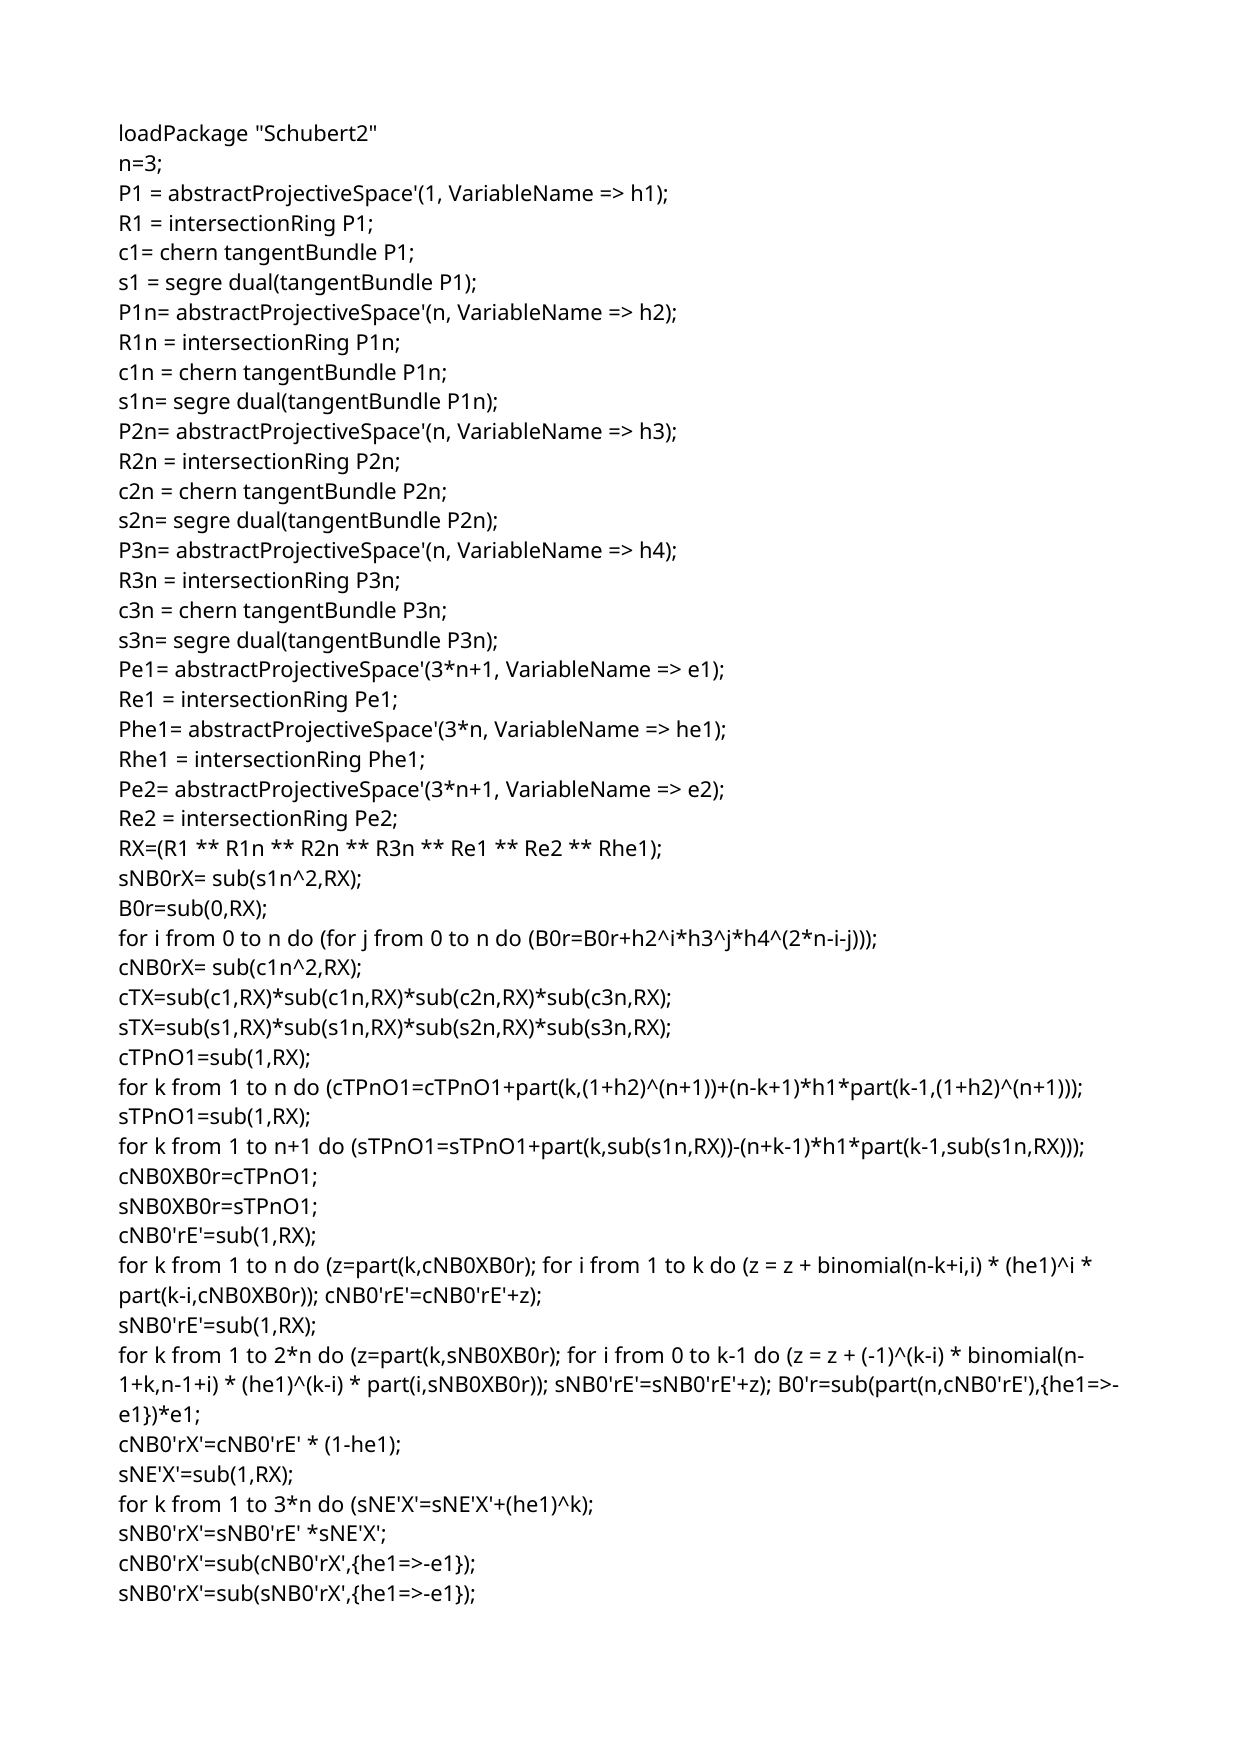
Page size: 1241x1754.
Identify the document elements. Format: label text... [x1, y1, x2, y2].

text sNE'X'=sub(1,RX); [118, 1459, 1122, 1488]
text for k from 1 to n+1 do (sTPnO1=sTPnO1+part(k,sub(s1n,RX))-(n+k-1)*h1*part(k-1,sub(s1n,RX))); [118, 1131, 1122, 1161]
text cNB0'rX'=cNB0'rE' * (1-he1); [118, 1429, 1122, 1459]
text s1 = segre dual(tangentBundle P1); [118, 267, 1122, 297]
text Re1 = intersectionRing Pe1; [118, 684, 1122, 714]
text P3n= abstractProjectiveSpace'(n, VariableName => h4); [118, 535, 1122, 565]
text sNB0'rX'=sNB0'rE' *sNE'X'; [118, 1518, 1122, 1548]
text c1n = chern tangentBundle P1n; [118, 356, 1122, 386]
text n=3; [118, 148, 1122, 178]
text cNB0XB0r=cTPnO1; [118, 1161, 1122, 1191]
text c1= chern tangentBundle P1; [118, 237, 1122, 267]
text s2n= segre dual(tangentBundle P2n); [118, 505, 1122, 535]
text Pe1= abstractProjectiveSpace'(3*n+1, VariableName => e1); [118, 654, 1122, 684]
text RX=(R1 ** R1n ** R2n ** R3n ** Re1 ** Re2 ** Rhe1); [118, 833, 1122, 863]
text sNB0'rX'=sub(sNB0'rX',{he1=>-e1}); [118, 1578, 1122, 1608]
text c3n = chern tangentBundle P3n; [118, 595, 1122, 624]
text sNB0XB0r=sTPnO1; [118, 1191, 1122, 1220]
text Re2 = intersectionRing Pe2; [118, 803, 1122, 833]
text Rhe1 = intersectionRing Phe1; [118, 744, 1122, 773]
text R3n = intersectionRing P3n; [118, 565, 1122, 595]
text P2n= abstractProjectiveSpace'(n, VariableName => h3); [118, 416, 1122, 446]
text for k from 1 to 2*n do (z=part(k,sNB0XB0r); for i from 0 to k-1 do (z = z + (-1)^(k-i) * binomial(n-1+k,n-1+i) * (he1)^(k-i) * part(i,sNB0XB0r)); sNB0'rE'=sNB0'rE'+z); B0'r=sub(part(n,cNB0'rE'),{he1=>-e1})*e1; [118, 1339, 1122, 1429]
text P1 = abstractProjectiveSpace'(1, VariableName => h1); [118, 178, 1122, 207]
text cTX=sub(c1,RX)*sub(c1n,RX)*sub(c2n,RX)*sub(c3n,RX); sTX=sub(s1,RX)*sub(s1n,RX)*sub(s2n,RX)*sub(s3n,RX); [118, 982, 1122, 1042]
text sTPnO1=sub(1,RX); [118, 1101, 1122, 1131]
text Pe2= abstractProjectiveSpace'(3*n+1, VariableName => e2); [118, 773, 1122, 803]
text s3n= segre dual(tangentBundle P3n); [118, 624, 1122, 654]
text B0r=sub(0,RX); [118, 893, 1122, 922]
text cNB0'rX'=sub(cNB0'rX',{he1=>-e1}); [118, 1548, 1122, 1578]
text loadPackage "Schubert2" [118, 118, 1122, 148]
text sNB0rX= sub(s1n^2,RX); [118, 863, 1122, 893]
text R2n = intersectionRing P2n; [118, 446, 1122, 476]
text c2n = chern tangentBundle P2n; [118, 476, 1122, 505]
text s1n= segre dual(tangentBundle P1n); [118, 386, 1122, 416]
text R1 = intersectionRing P1; [118, 207, 1122, 237]
text for k from 1 to n do (z=part(k,cNB0XB0r); for i from 1 to k do (z = z + binomial(n-k+i,i) * (he1)^i * part(k-i,cNB0XB0r)); cNB0'rE'=cNB0'rE'+z); [118, 1250, 1122, 1310]
text for i from 0 to n do (for j from 0 to n do (B0r=B0r+h2^i*h3^j*h4^(2*n-i-j))); [118, 922, 1122, 952]
text P1n= abstractProjectiveSpace'(n, VariableName => h2); [118, 297, 1122, 327]
text for k from 1 to n do (cTPnO1=cTPnO1+part(k,(1+h2)^(n+1))+(n-k+1)*h1*part(k-1,(1+h2)^(n+1))); [118, 1071, 1122, 1101]
text cNB0rX= sub(c1n^2,RX); [118, 952, 1122, 982]
text cNB0'rE'=sub(1,RX); [118, 1220, 1122, 1250]
text R1n = intersectionRing P1n; [118, 327, 1122, 356]
text sNB0'rE'=sub(1,RX); [118, 1310, 1122, 1339]
text cTPnO1=sub(1,RX); [118, 1042, 1122, 1071]
text Phe1= abstractProjectiveSpace'(3*n, VariableName => he1); [118, 714, 1122, 744]
text for k from 1 to 3*n do (sNE'X'=sNE'X'+(he1)^k); [118, 1488, 1122, 1518]
